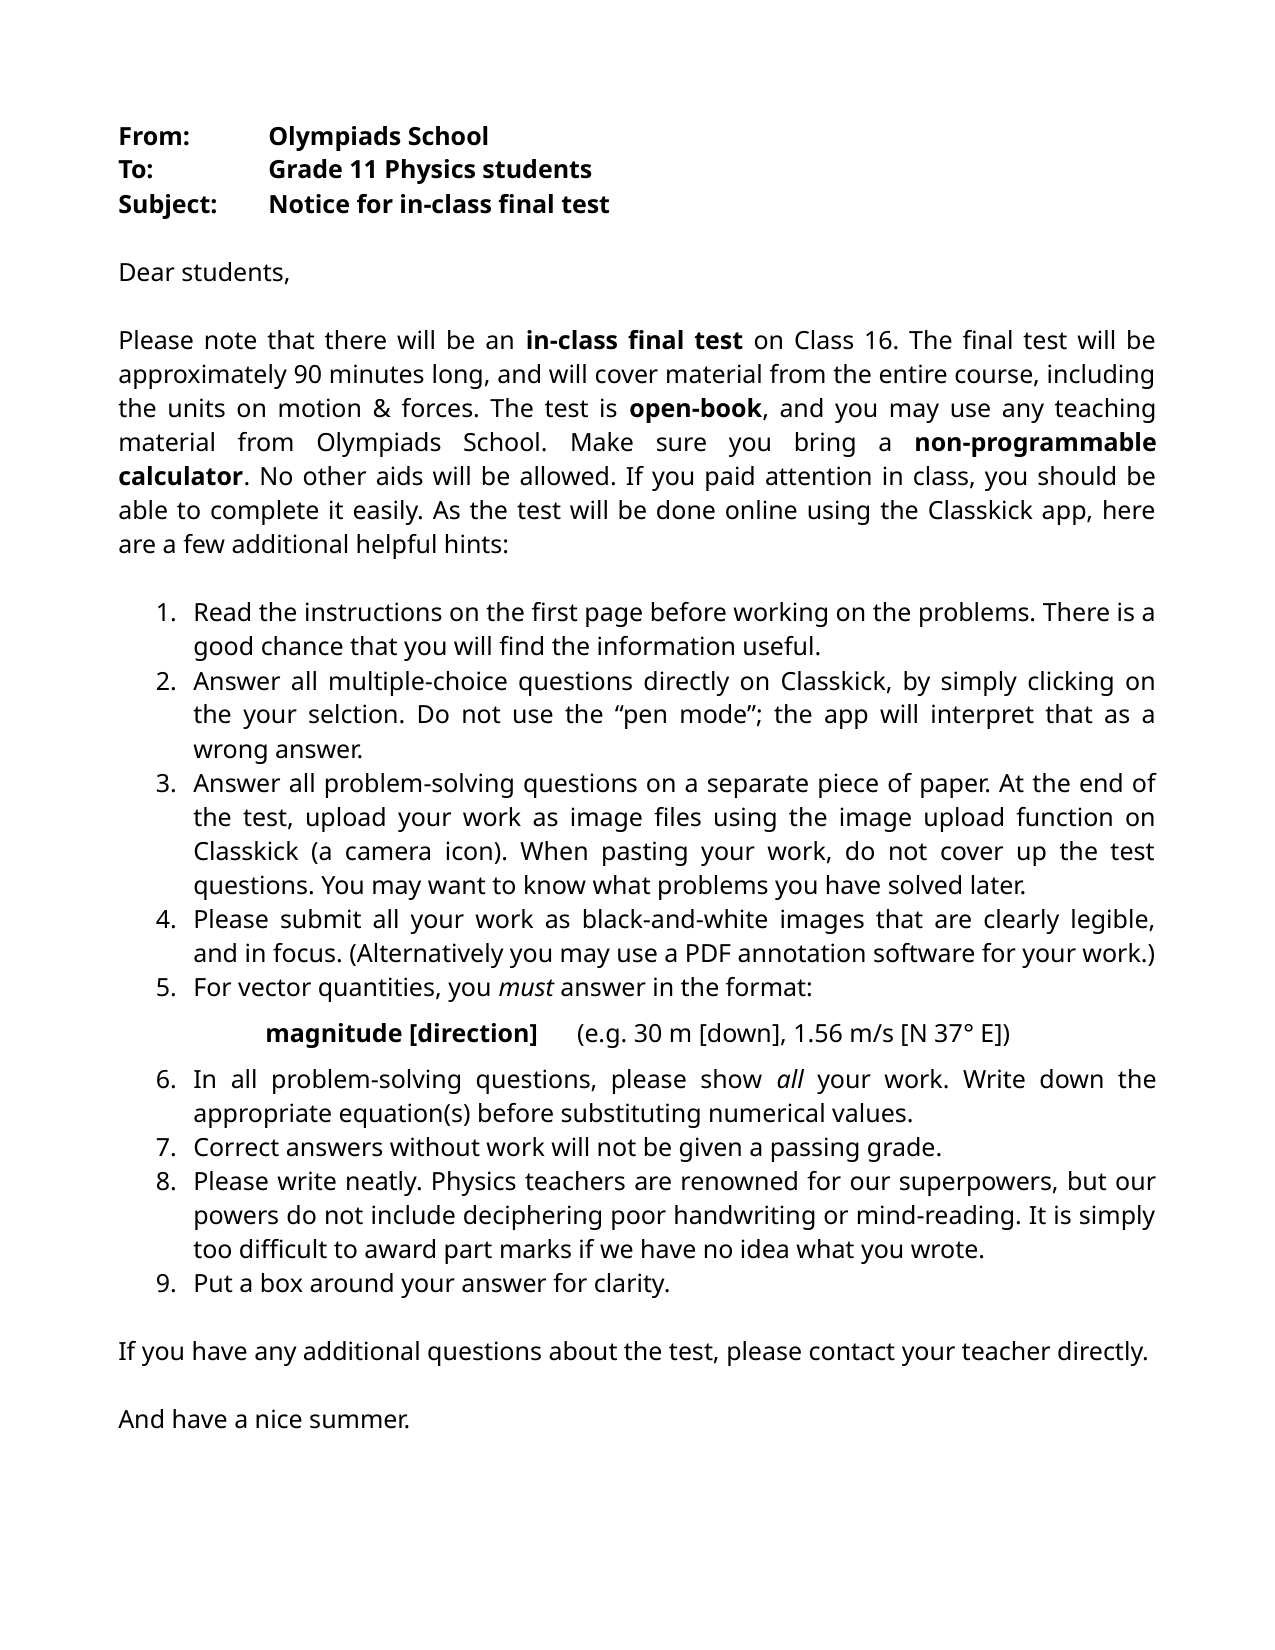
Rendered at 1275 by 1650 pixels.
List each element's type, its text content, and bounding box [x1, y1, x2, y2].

list For vector quantities, you must answer in the format: [156, 970, 1157, 1004]
text magnitude [direction] (e.g. 30 m [down], 1.56 m/s [N 37° E]) [118, 1016, 1157, 1050]
text And have a nice summer. [118, 1402, 1157, 1436]
list Read the instructions on the first page before working on the problems. There is a good chance that you will find the information useful. [156, 595, 1157, 663]
text To: Grade 11 Physics students [118, 152, 1157, 186]
list Please submit all your work as black-and-white images that are clearly legible, and in focus. (Alternatively you may use a PDF annotation software for your work.) [156, 902, 1157, 970]
text From: Olympiads School [118, 118, 1157, 152]
list Put a box around your answer for clarity. [156, 1266, 1157, 1300]
text If you have any additional questions about the test, please contact your teacher directly. [118, 1334, 1157, 1368]
list Answer all problem-solving questions on a separate piece of paper. At the end of the test, upload your work as image files using the image upload function on Classkick (a camera icon). When pasting your work, do not cover up the test questions. You may want to know what problems you have solved later. [156, 765, 1157, 902]
list Correct answers without work will not be given a passing grade. [156, 1130, 1157, 1164]
text Subject: Notice for in-class final test [118, 186, 1157, 220]
text Please note that there will be an in-class final test on Class 16. The final test will be approximately 90 minutes long, and will cover material from the entire course, including the units on motion & forces. The test is open-book, and you may use any teaching material from Olympiads School. Make sure you bring a non-programmable calculator. No other aids will be allowed. If you paid attention in class, you should be able to complete it easily. As the test will be done online using the Classkick app, here are a few additional helpful hints: [118, 322, 1157, 561]
list Answer all multiple-choice questions directly on Classkick, by simply clicking on the your selction. Do not use the “pen mode”; the app will interpret that as a wrong answer. [156, 663, 1157, 765]
list Please write neatly. Physics teachers are renowned for our superpowers, but our powers do not include deciphering poor handwriting or mind-reading. It is simply too difficult to award part marks if we have no idea what you wrote. [156, 1164, 1157, 1266]
text Dear students, [118, 254, 1157, 288]
list In all problem-solving questions, please show all your work. Write down the appropriate equation(s) before substituting numerical values. [156, 1062, 1157, 1130]
